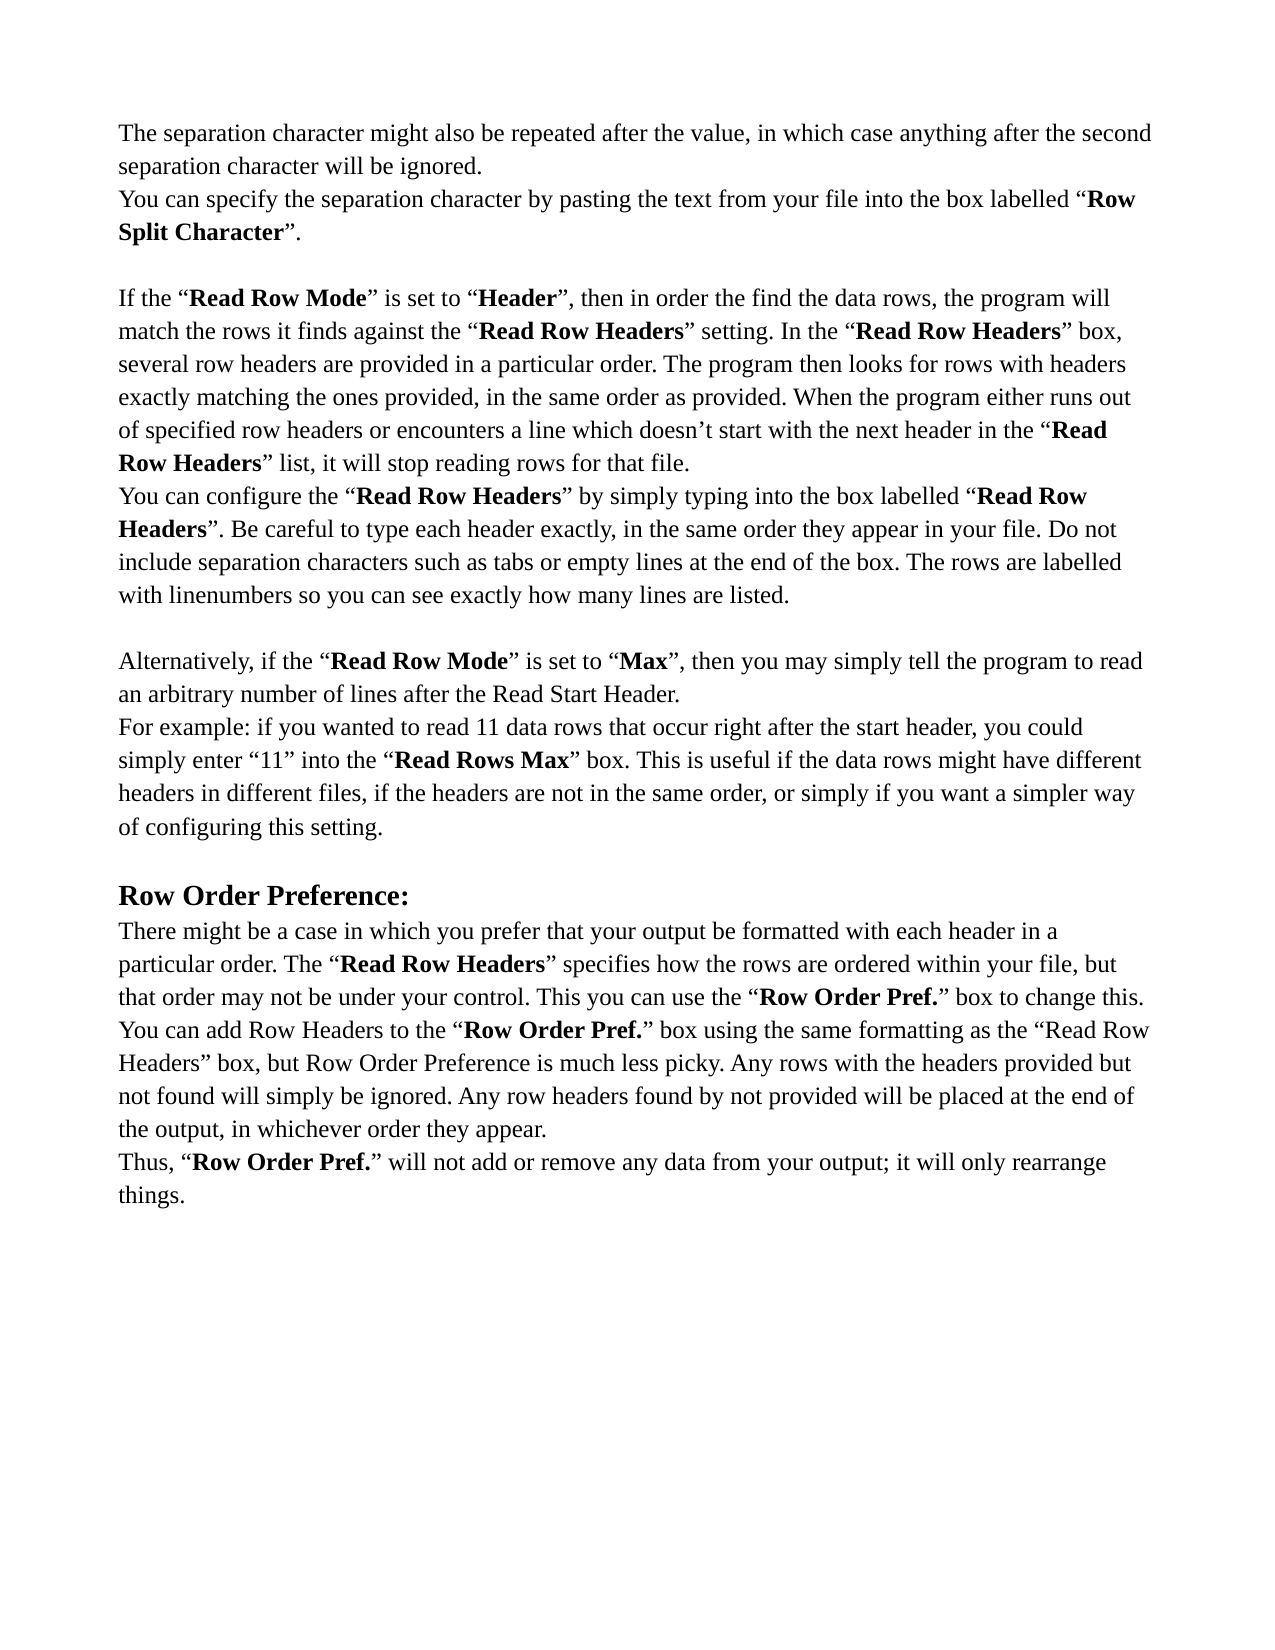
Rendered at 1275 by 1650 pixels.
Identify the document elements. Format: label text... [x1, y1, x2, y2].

text Row Order Preference: [118, 878, 1157, 911]
text Alternatively, if the “Read Row Mode” is set to “Max”, then you may simply tell the program to read an arbitrary number of lines after the Read Start Header. [118, 646, 1157, 708]
text For example: if you wanted to read 11 data rows that occur right after the start header, you could simply enter “11” into the “Read Rows Max” box. This is useful if the data rows might have different headers in different files, if the headers are not in the same order, or simply if you want a simpler way of configuring this setting. [118, 712, 1157, 840]
text You can specify the separation character by pasting the text from your file into the box labelled “Row Split Character”. [118, 184, 1157, 246]
text The separation character might also be repeated after the value, in which case anything after the second separation character will be ignored. [118, 118, 1157, 180]
text Thus, “Row Order Pref.” will not add or remove any data from your output; it will only rearrange things. [118, 1147, 1157, 1209]
text You can configure the “Read Row Headers” by simply typing into the box labelled “Read Row Headers”. Be careful to type each header exactly, in the same order they appear in your file. Do not include separation characters such as tabs or empty lines at the end of the box. The rows are labelled with linenumbers so you can see exactly how many lines are listed. [118, 481, 1157, 609]
text There might be a case in which you prefer that your output be formatted with each header in a particular order. The “Read Row Headers” specifies how the rows are ordered within your file, but that order may not be under your control. This you can use the “Row Order Pref.” box to change this. You can add Row Headers to the “Row Order Pref.” box using the same formatting as the “Read Row Headers” box, but Row Order Preference is much less picky. Any rows with the headers provided but not found will simply be ignored. Any row headers found by not provided will be placed at the end of the output, in whichever order they appear. [118, 916, 1157, 1143]
text If the “Read Row Mode” is set to “Header”, then in order the find the data rows, the program will match the rows it finds against the “Read Row Headers” setting. In the “Read Row Headers” box, several row headers are provided in a particular order. The program then looks for rows with headers exactly matching the ones provided, in the same order as provided. When the program either runs out of specified row headers or encounters a line which doesn’t start with the next header in the “Read Row Headers” list, it will stop reading rows for that file. [118, 283, 1157, 477]
